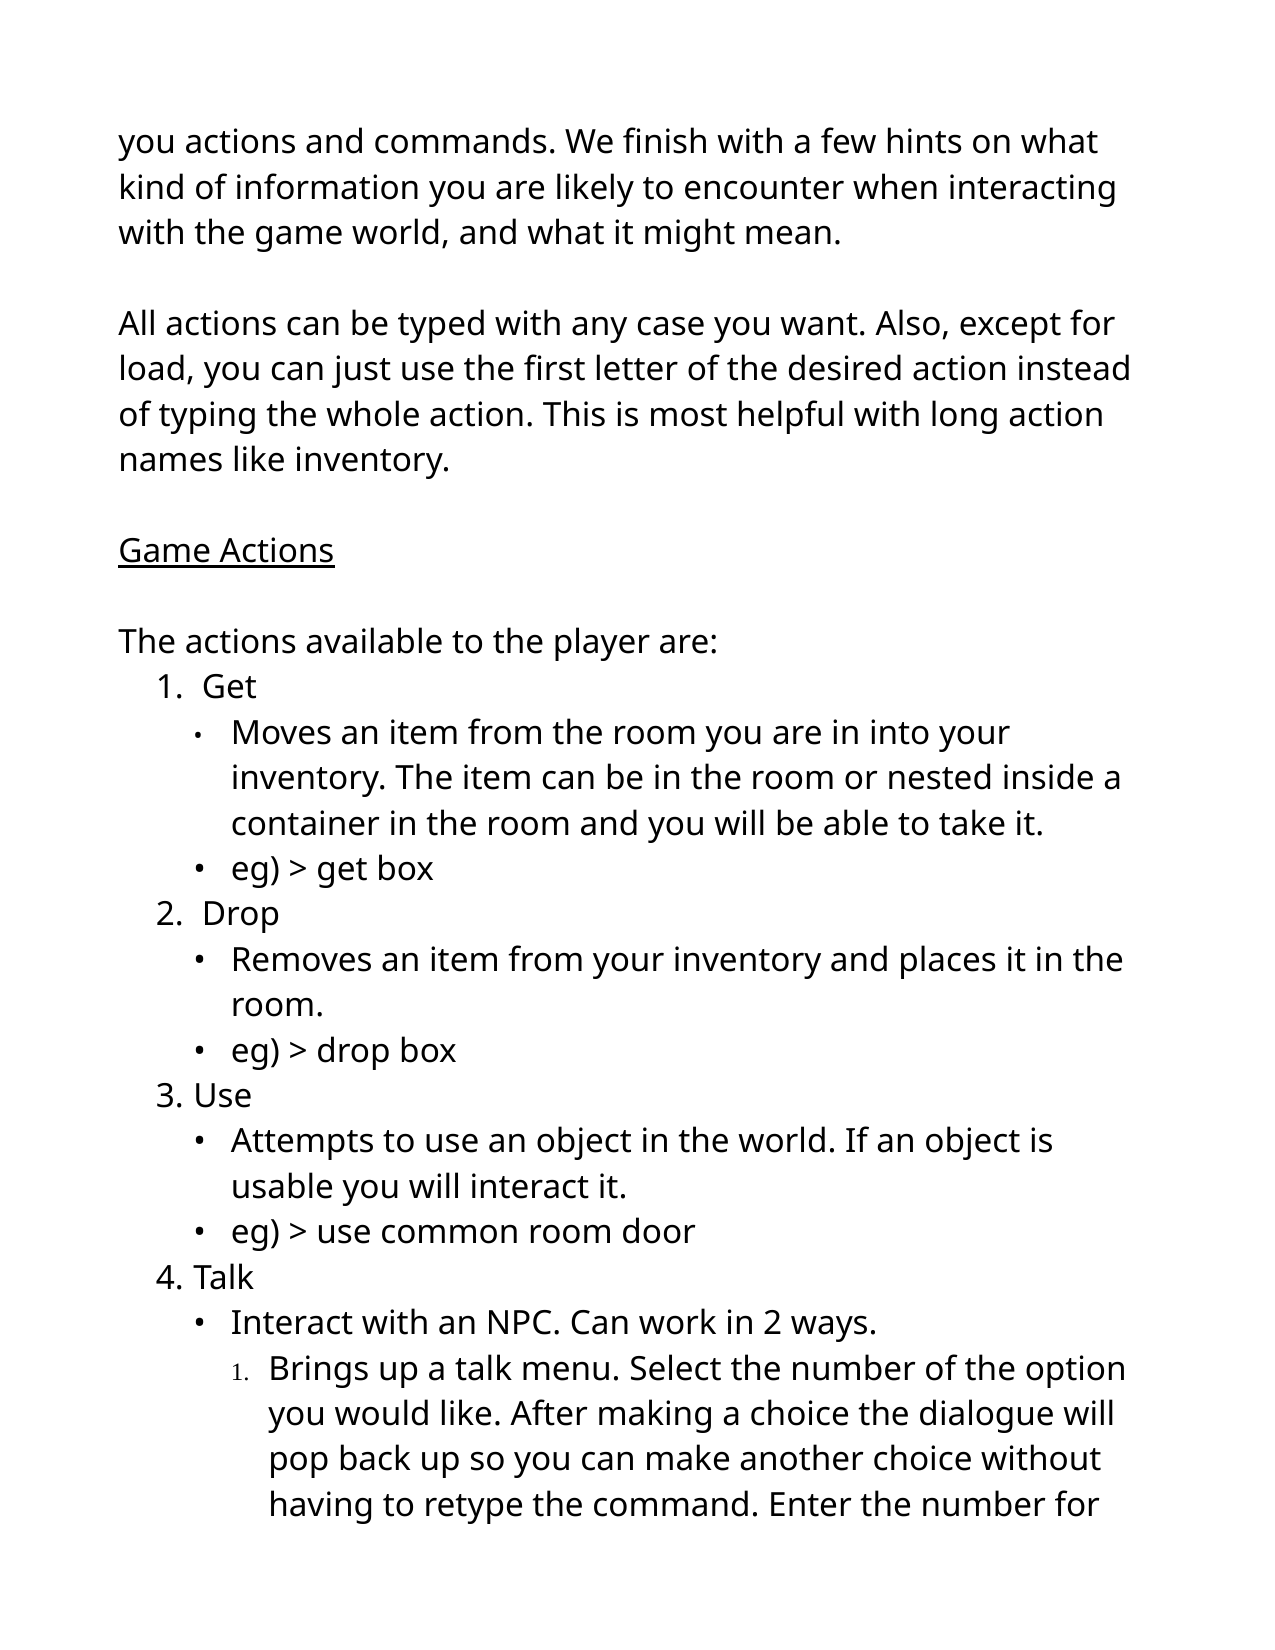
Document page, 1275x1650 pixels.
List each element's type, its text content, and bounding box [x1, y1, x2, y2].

list Removes an item from your inventory and places it in the room. [193, 936, 1157, 1026]
list eg) > get box [193, 845, 1157, 890]
list Attempts to use an object in the world. If an object is usable you will interact it. [193, 1117, 1157, 1208]
list Talk [156, 1253, 1157, 1299]
list Brings up a talk menu. Select the number of the option you would like. After making a choice the dialogue will pop back up so you can make another choice without having to retype the command. Enter the number for [231, 1344, 1157, 1526]
list Interact with an NPC. Can work in 2 ways. [193, 1299, 1157, 1344]
list Use [156, 1072, 1157, 1117]
list Moves an item from the room you are in into your inventory. The item can be in the room or nested inside a container in the room and you will be able to take it. [193, 708, 1157, 845]
list Drop [156, 890, 1157, 936]
text All actions can be typed with any case you want. Also, except for load, you can just use the first letter of the desired action instead of typing the whole action. This is most helpful with long action names like inventory. [118, 300, 1157, 481]
text The actions available to the player are: [118, 618, 1157, 663]
list eg) > drop box [193, 1026, 1157, 1072]
text Game Actions [118, 527, 1157, 572]
list Get [156, 663, 1157, 708]
text you actions and commands. We finish with a few hints on what kind of information you are likely to encounter when interacting with the game world, and what it might mean. [118, 118, 1157, 254]
list eg) > use common room door [193, 1208, 1157, 1253]
